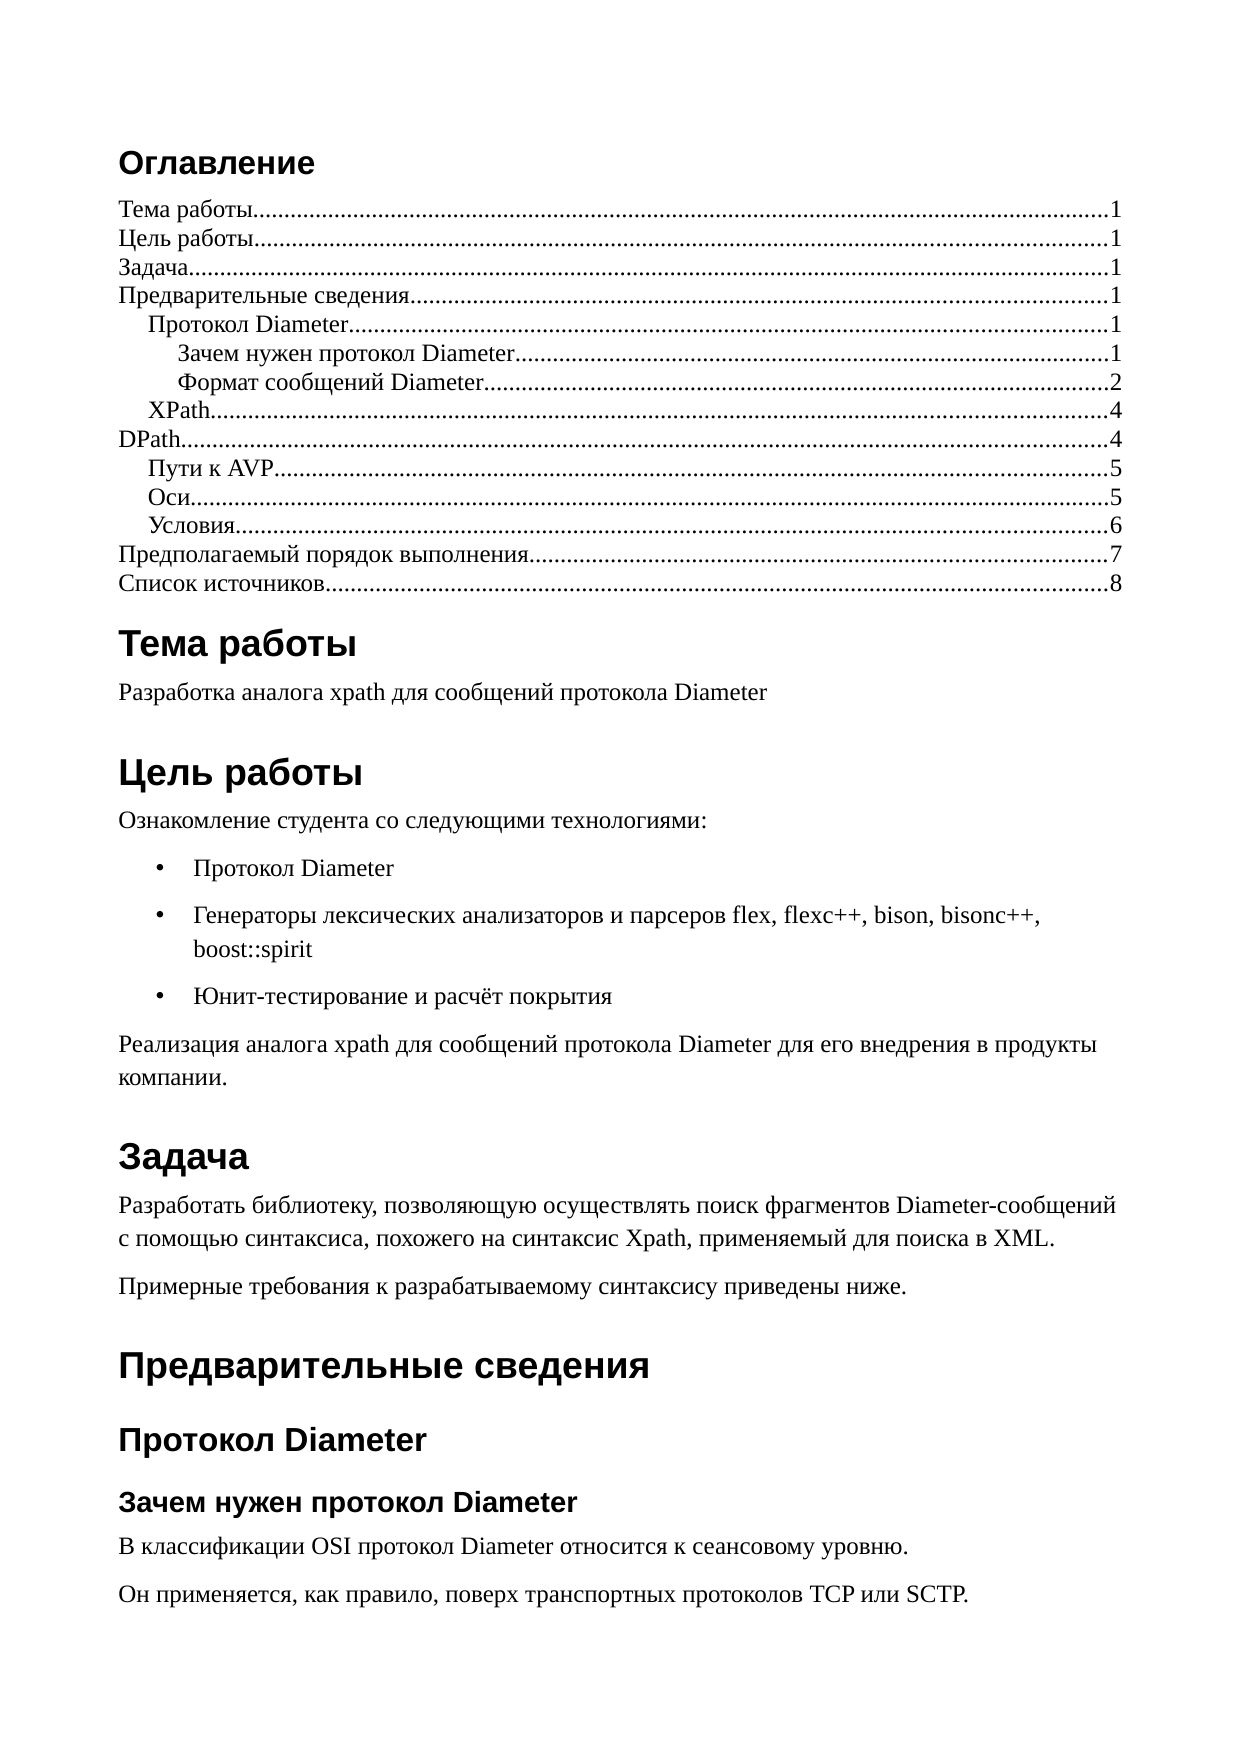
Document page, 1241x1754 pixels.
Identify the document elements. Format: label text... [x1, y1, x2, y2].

text Протокол Diameter 1 [148, 309, 1122, 338]
text Тема работы 1 [118, 194, 1122, 223]
list Генераторы лексических анализаторов и парсеров flex, flexc++, bison, bisonc++, boost::spirit [156, 901, 1122, 962]
text Оси 5 [148, 482, 1122, 510]
subtitle Зачем нужен протокол Diameter [118, 1485, 1122, 1519]
text Зачем нужен протокол Diameter 1 [177, 338, 1122, 367]
text Он применяется, как правило, поверх транспортных протоколов TCP или SCTP. [118, 1579, 1122, 1608]
text Примерные требования к разрабатываемому синтаксису приведены ниже. [118, 1271, 1122, 1299]
subtitle Тема работы [118, 622, 1122, 665]
text Разработка аналога xpath для сообщений протокола Diameter [118, 677, 1122, 706]
text XPath 4 [148, 395, 1122, 424]
text Пути к AVP 5 [148, 453, 1122, 482]
subtitle Задача [118, 1134, 1122, 1178]
subtitle Оглавление [118, 143, 1122, 182]
text Предварительные сведения 1 [118, 280, 1122, 309]
text Задача 1 [118, 252, 1122, 280]
text Цель работы 1 [118, 223, 1122, 252]
text Предполагаемый порядок выполнения 7 [118, 539, 1122, 568]
text В классификации OSI протокол Diameter относится к сеансовому уровню. [118, 1531, 1122, 1560]
subtitle Протокол Diameter [118, 1420, 1122, 1458]
list Юнит-тестирование и расчёт покрытия [156, 981, 1122, 1010]
text Реализация аналога xpath для сообщений протокола Diameter для его внедрения в продукты компании. [118, 1029, 1122, 1091]
list Протокол Diameter [156, 853, 1122, 882]
subtitle Предварительные сведения [118, 1343, 1122, 1386]
text Формат сообщений Diameter 2 [177, 367, 1122, 395]
text Список источников 8 [118, 568, 1122, 597]
text Ознакомление студента со следующими технологиями: [118, 805, 1122, 834]
subtitle Цель работы [118, 750, 1122, 793]
text Разработать библиотеку, позволяющую осуществлять поиск фрагментов Diameter-сообщений с помощью синтаксиса, похожего на синтаксис Xpath, применяемый для поиска в XML. [118, 1190, 1122, 1252]
text DPath 4 [118, 424, 1122, 453]
text Условия 6 [148, 510, 1122, 539]
